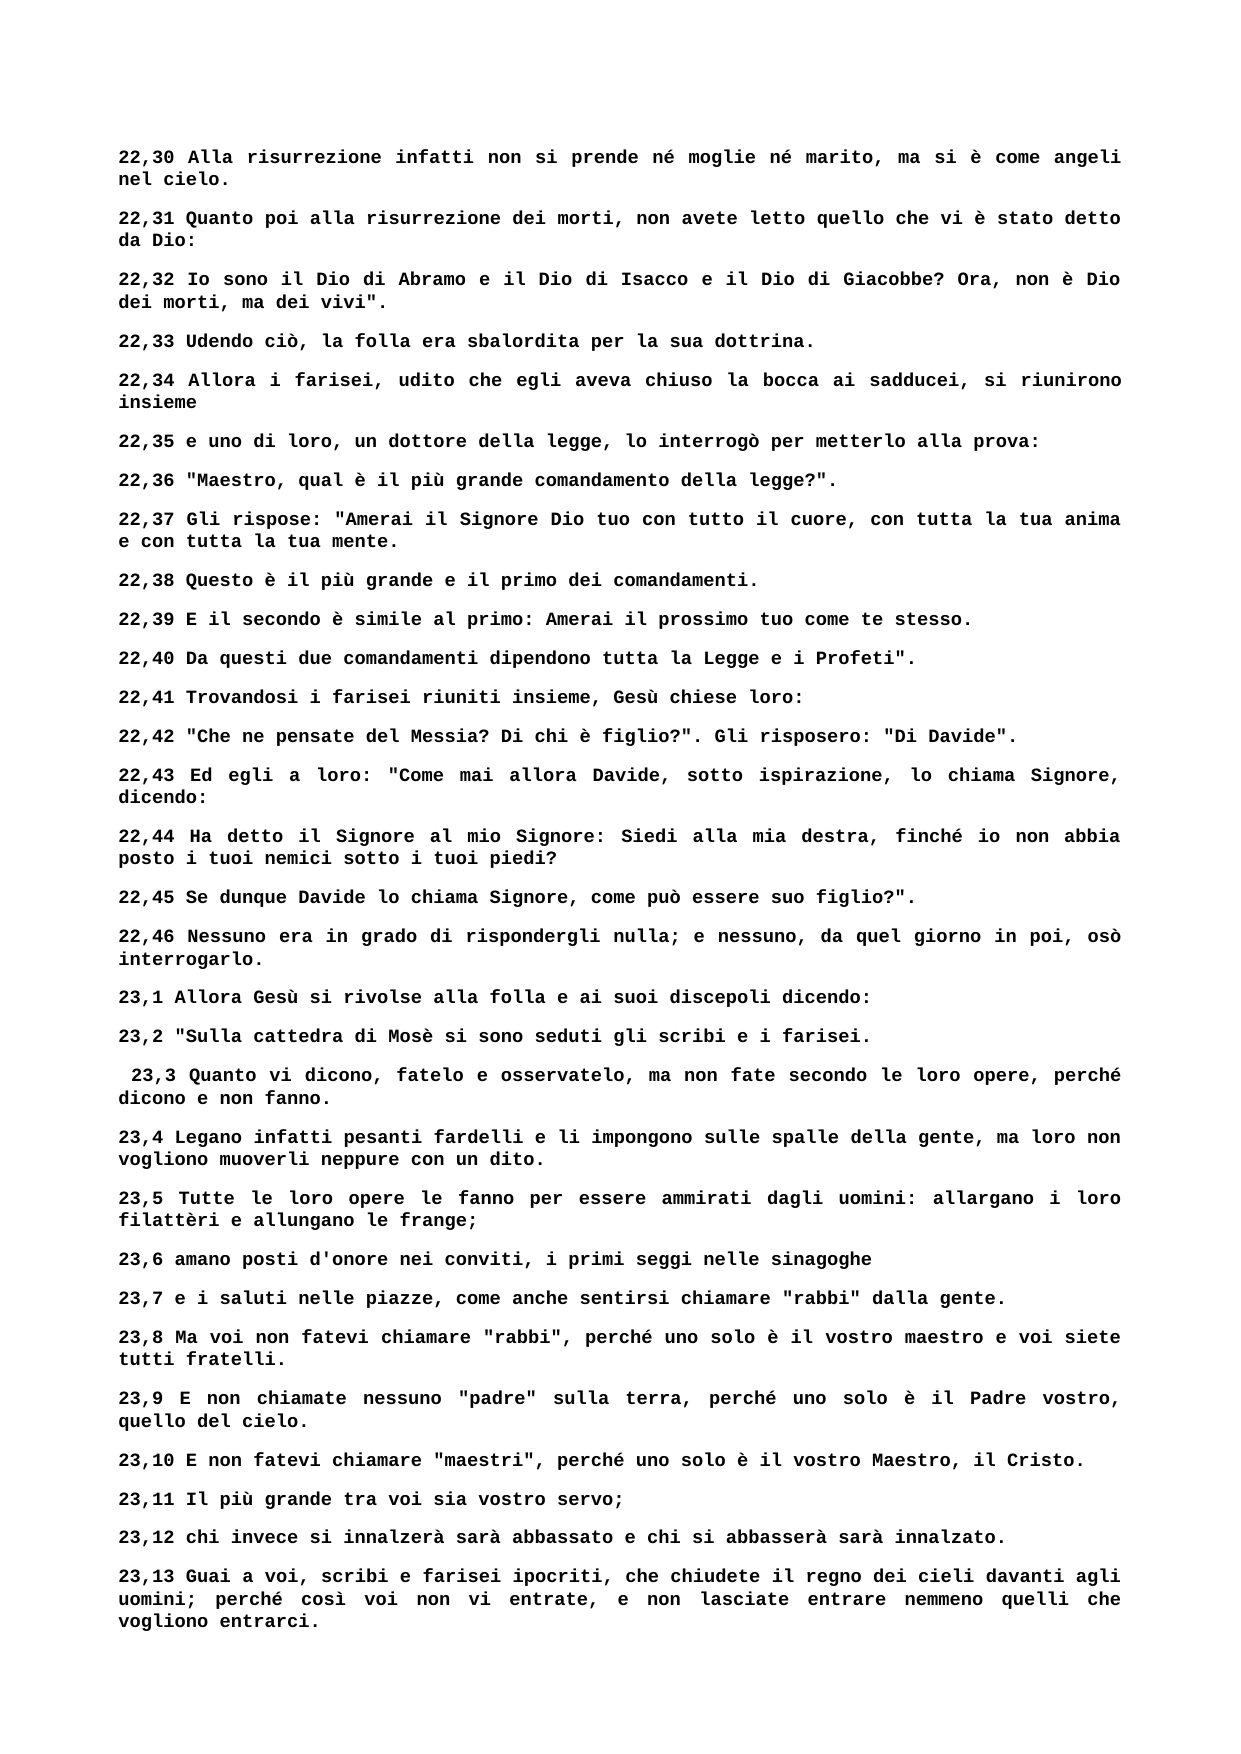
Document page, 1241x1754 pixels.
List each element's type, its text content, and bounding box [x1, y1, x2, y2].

text 23,3 Quanto vi dicono, fatelo e osservatelo, ma non fate secondo le loro opere, perché dicono e non fanno. [118, 1066, 1122, 1110]
text 23,10 E non fatevi chiamare "maestri", perché uno solo è il vostro Maestro, il Cristo. [118, 1450, 1122, 1472]
text 23,11 Il più grande tra voi sia vostro servo; [118, 1489, 1122, 1511]
text 23,4 Legano infatti pesanti fardelli e li impongono sulle spalle della gente, ma loro non vogliono muoverli neppure con un dito. [118, 1127, 1122, 1171]
text 22,45 Se dunque Davide lo chiama Signore, come può essere suo figlio?". [118, 888, 1122, 909]
text 22,43 Ed egli a loro: "Come mai allora Davide, sotto ispirazione, lo chiama Signore, dicendo: [118, 766, 1122, 809]
text 22,42 "Che ne pensate del Messia? Di chi è figlio?". Gli risposero: "Di Davide". [118, 727, 1122, 748]
text 23,6 amano posti d'onore nei conviti, i primi seggi nelle sinagoghe [118, 1250, 1122, 1271]
text 22,44 Ha detto il Signore al mio Signore: Siedi alla mia destra, finché io non abbia posto i tuoi nemici sotto i tuoi piedi? [118, 827, 1122, 870]
text 22,32 Io sono il Dio di Abramo e il Dio di Isacco e il Dio di Giacobbe? Ora, non è Dio dei morti, ma dei vivi". [118, 270, 1122, 314]
text 22,36 "Maestro, qual è il più grande comandamento della legge?". [118, 471, 1122, 492]
text 22,46 Nessuno era in grado di rispondergli nulla; e nessuno, da quel giorno in poi, osò interrogarlo. [118, 927, 1122, 971]
text 22,35 e uno di loro, un dottore della legge, lo interrogò per metterlo alla prova: [118, 432, 1122, 453]
text 23,13 Guai a voi, scribi e farisei ipocriti, che chiudete il regno dei cieli davanti agli uomini; perché così voi non vi entrate, e non lasciate entrare nemmeno quelli che vogliono entrarci. [118, 1567, 1122, 1633]
text 22,37 Gli rispose: "Amerai il Signore Dio tuo con tutto il cuore, con tutta la tua anima e con tutta la tua mente. [118, 509, 1122, 553]
text 23,7 e i saluti nelle piazze, come anche sentirsi chiamare "rabbi" dalla gente. [118, 1289, 1122, 1310]
text 22,38 Questo è il più grande e il primo dei comandamenti. [118, 571, 1122, 592]
text 23,5 Tutte le loro opere le fanno per essere ammirati dagli uomini: allargano i loro filattèri e allungano le frange; [118, 1189, 1122, 1232]
text 22,34 Allora i farisei, udito che egli aveva chiuso la bocca ai sadducei, si riunirono insieme [118, 370, 1122, 414]
text 23,8 Ma voi non fatevi chiamare "rabbi", perché uno solo è il vostro maestro e voi siete tutti fratelli. [118, 1328, 1122, 1371]
text 22,31 Quanto poi alla risurrezione dei morti, non avete letto quello che vi è stato detto da Dio: [118, 209, 1122, 252]
text 22,41 Trovandosi i farisei riuniti insieme, Gesù chiese loro: [118, 688, 1122, 709]
text 22,30 Alla risurrezione infatti non si prende né moglie né marito, ma si è come angeli nel cielo. [118, 148, 1122, 191]
text 23,2 "Sulla cattedra di Mosè si sono seduti gli scribi e i farisei. [118, 1027, 1122, 1048]
text 22,39 E il secondo è simile al primo: Amerai il prossimo tuo come te stesso. [118, 610, 1122, 631]
text 23,1 Allora Gesù si rivolse alla folla e ai suoi discepoli dicendo: [118, 988, 1122, 1009]
text 22,40 Da questi due comandamenti dipendono tutta la Legge e i Profeti". [118, 649, 1122, 670]
text 22,33 Udendo ciò, la folla era sbalordita per la sua dottrina. [118, 331, 1122, 353]
text 23,9 E non chiamate nessuno "padre" sulla terra, perché uno solo è il Padre vostro, quello del cielo. [118, 1389, 1122, 1433]
text 23,12 chi invece si innalzerà sarà abbassato e chi si abbasserà sarà innalzato. [118, 1528, 1122, 1549]
